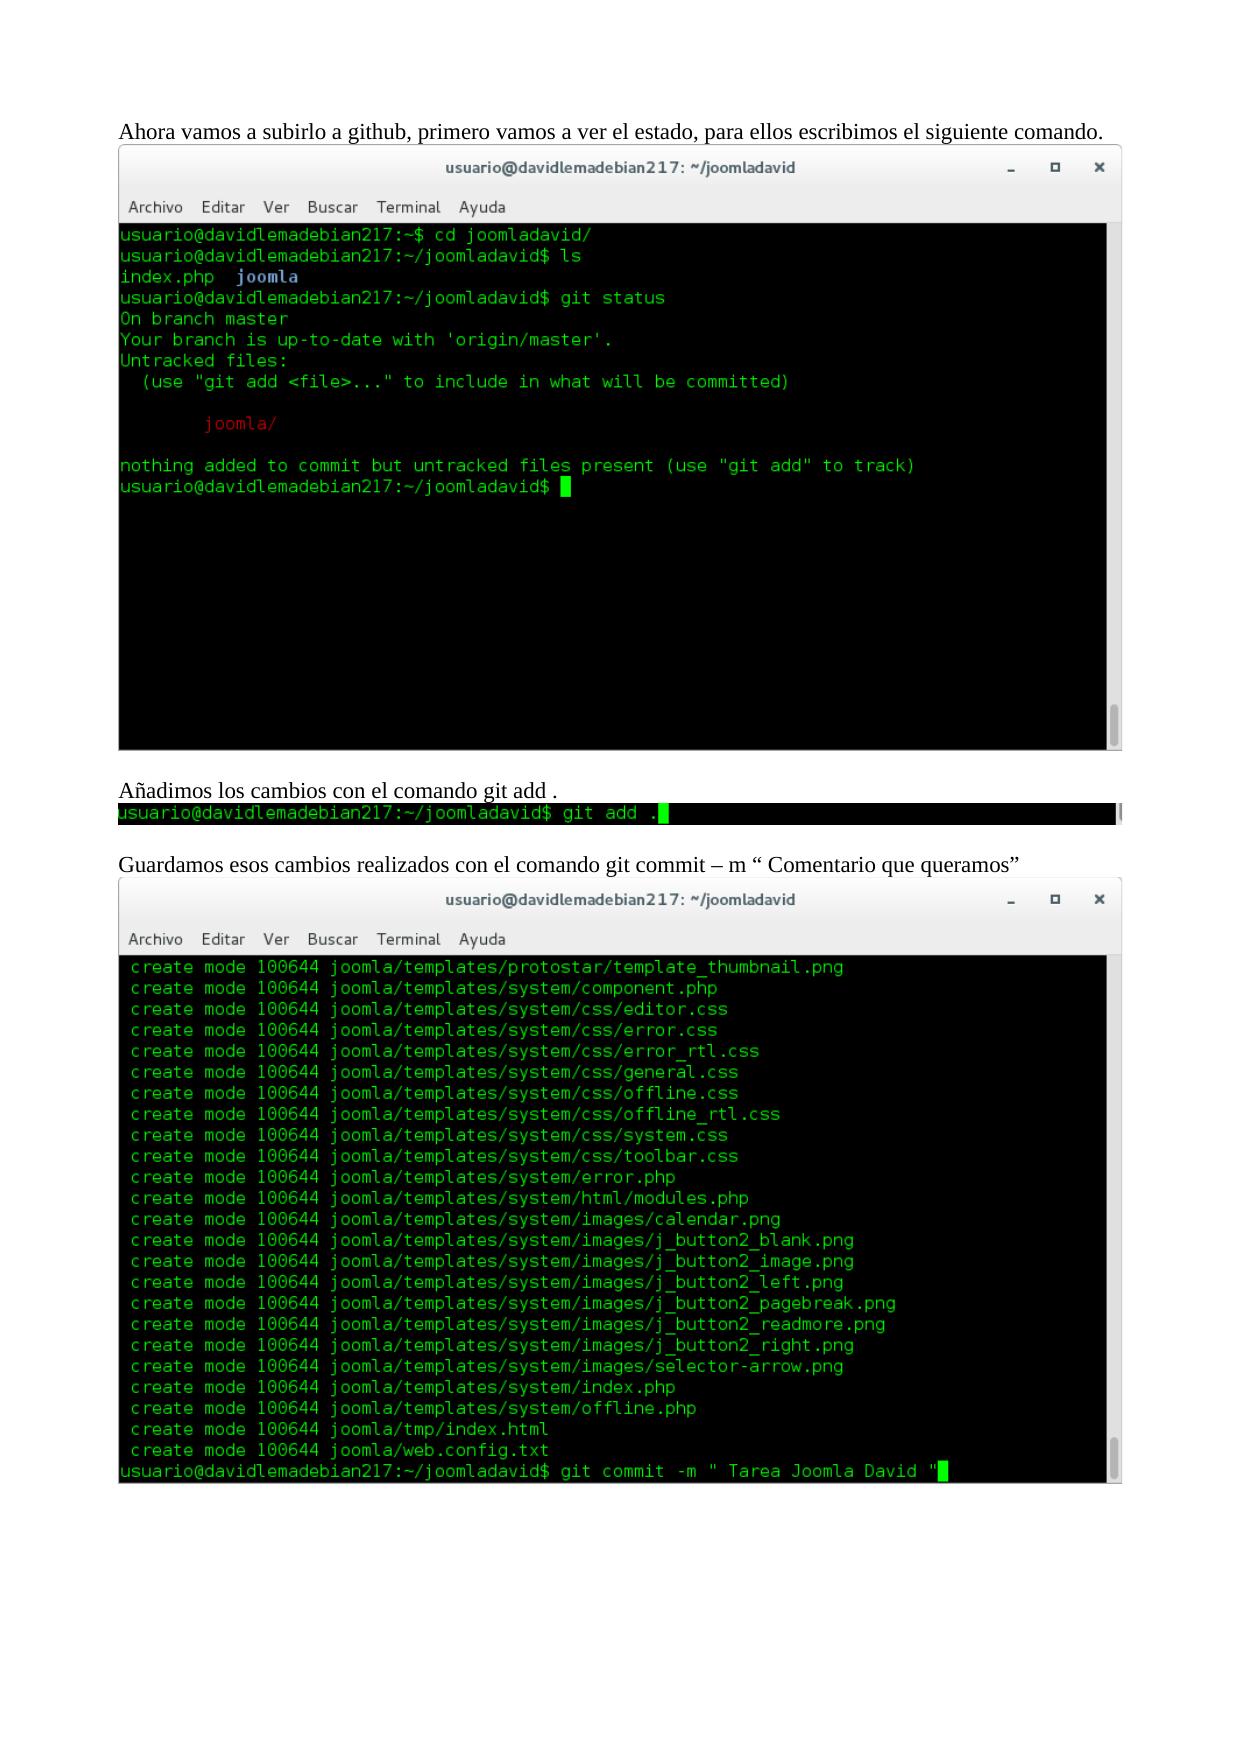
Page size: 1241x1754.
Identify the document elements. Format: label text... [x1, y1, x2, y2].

picture [118, 877, 1123, 1484]
text Guardamos esos cambios realizados con el comando git commit – m “ Comentario que queramos” [118, 851, 1122, 877]
picture [118, 803, 1123, 825]
picture [118, 144, 1123, 751]
text Ahora vamos a subirlo a github, primero vamos a ver el estado, para ellos escribimos el siguiente comando. [118, 118, 1122, 144]
text Añadimos los cambios con el comando git add . [118, 777, 1122, 803]
